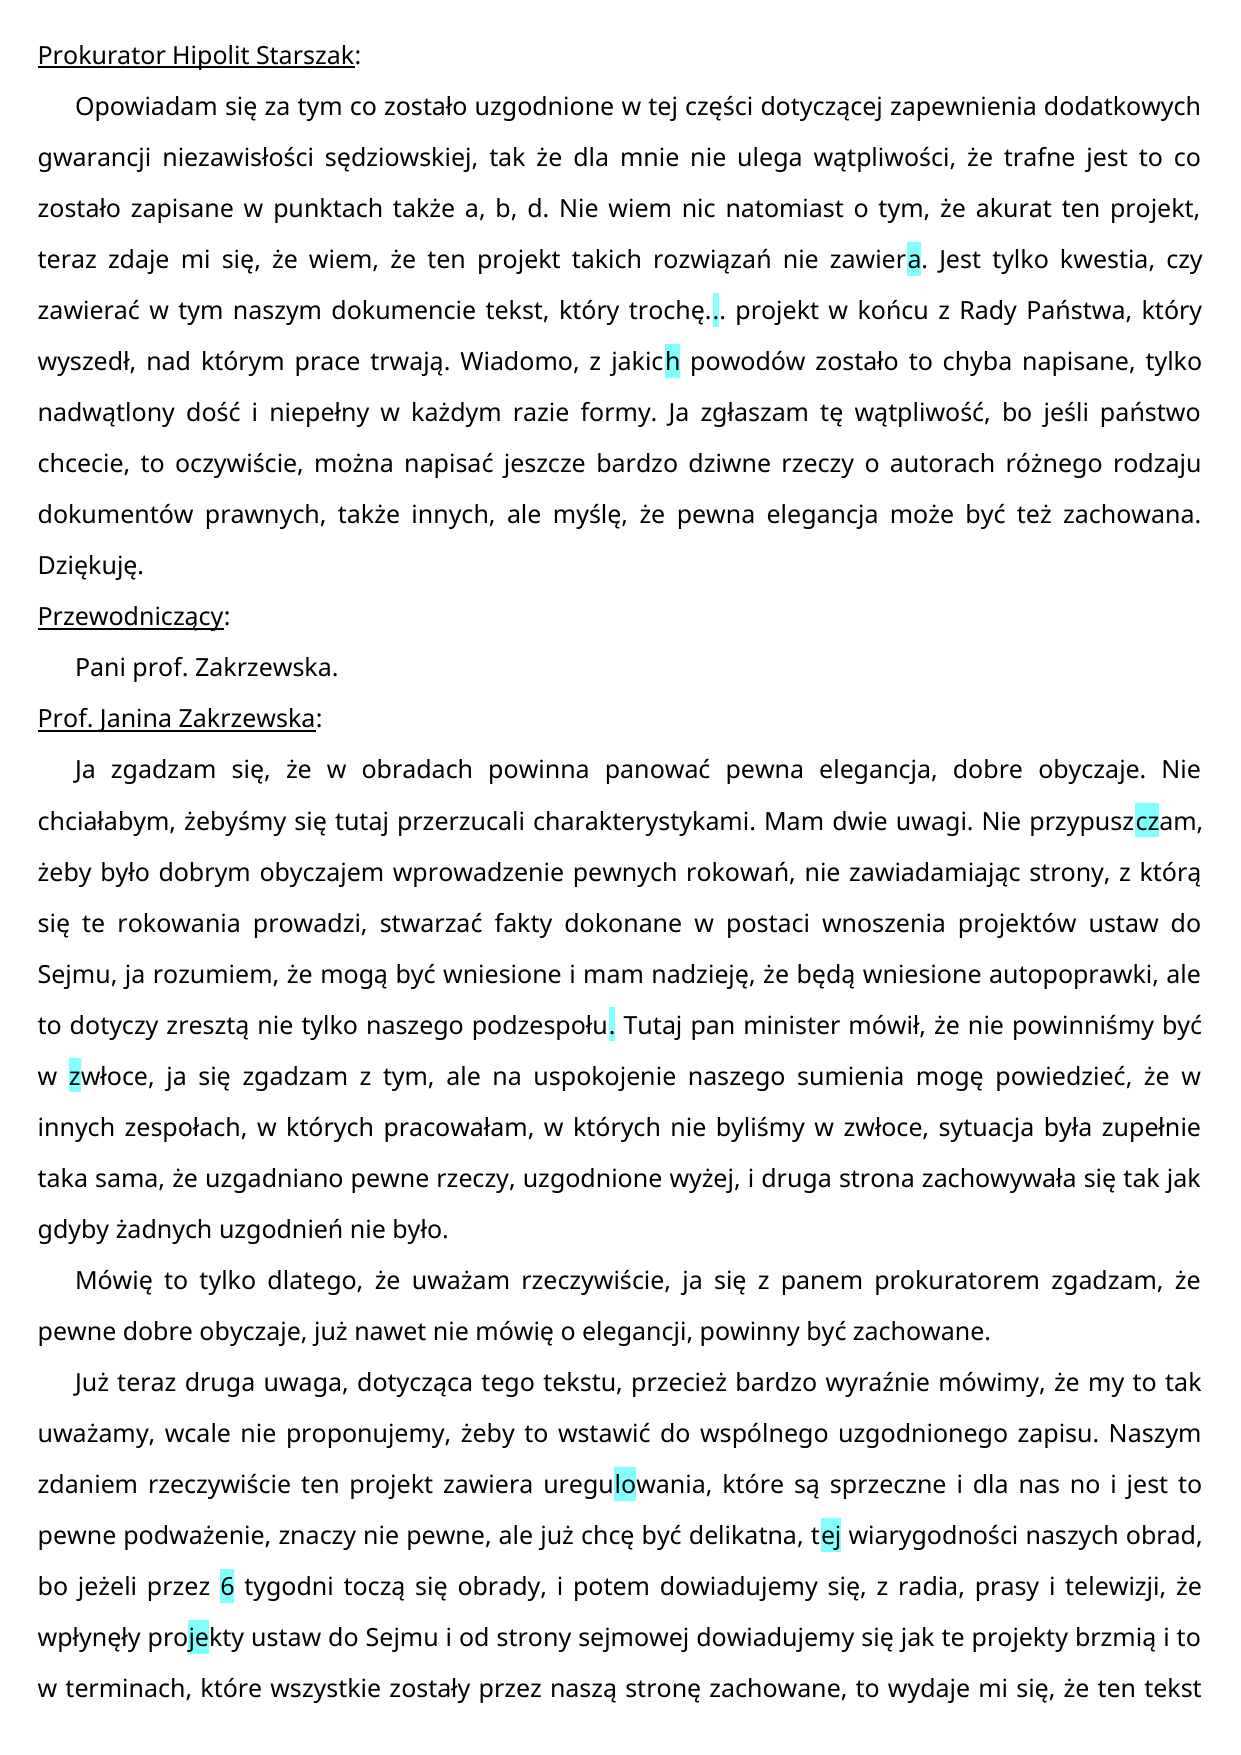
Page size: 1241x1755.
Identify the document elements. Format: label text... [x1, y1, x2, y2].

text Ja zgadzam się, że w obradach powinna panować pewna elegancja, dobre obyczaje. Nie chciałabym, żebyśmy się tutaj przerzucali charakterystykami. Mam dwie uwagi. Nie przypuszczam, żeby było dobrym obyczajem wprowadzenie pewnych rokowań, nie zawiadamiając strony, z którą się te rokowania prowadzi, stwarzać fakty dokonane w postaci wnoszenia projektów ustaw do Sejmu, ja rozumiem, że mogą być wniesione i mam nadzieję, że będą wniesione autopoprawki, ale to dotyczy zresztą nie tylko naszego podzespołu. Tutaj pan minister mówił, że nie powinniśmy być w zwłoce, ja się zgadzam z tym, ale na uspokojenie naszego sumienia mogę powiedzieć, że w innych zespołach, w których pracowałam, w których nie byliśmy w zwłoce, sytuacja była zupełnie taka sama, że uzgadniano pewne rzeczy, uzgodnione wyżej, i druga strona zachowywała się tak jak gdyby żadnych uzgodnień nie było. [37, 752, 1203, 1246]
text Prof. Janina Zakrzewska: [37, 701, 1203, 735]
text Już teraz druga uwaga, dotycząca tego tekstu, przecież bardzo wyraźnie mówimy, że my to tak uważamy, wcale nie proponujemy, żeby to wstawić do wspólnego uzgodnionego zapisu. Naszym zdaniem rzeczywiście ten projekt zawiera uregulowania, które są sprzeczne i dla nas no i jest to pewne podważenie, znaczy nie pewne, ale już chcę być delikatna, tej wiarygodności naszych obrad, bo jeżeli przez 6 tygodni toczą się obrady, i potem dowiadujemy się, z radia, prasy i telewizji, że wpłynęły projekty ustaw do Sejmu i od strony sejmowej dowiadujemy się jak te projekty brzmią i to w terminach, które wszystkie zostały przez naszą stronę zachowane, to wydaje mi się, że ten tekst [37, 1364, 1203, 1705]
text Przewodniczący: [37, 599, 1203, 633]
text Pani prof. Zakrzewska. [37, 650, 1203, 684]
text Prokurator Hipolit Starszak: [37, 37, 1203, 72]
text Opowiadam się za tym co zostało uzgodnione w tej części dotyczącej zapewnienia dodatkowych gwarancji niezawisłości sędziowskiej, tak że dla mnie nie ulega wątpliwości, że trafne jest to co zostało zapisane w punktach także a, b, d. Nie wiem nic natomiast o tym, że akurat ten projekt, teraz zdaje mi się, że wiem, że ten projekt takich rozwiązań nie zawiera. Jest tylko kwestia, czy zawierać w tym naszym dokumencie tekst, który trochę... projekt w końcu z Rady Państwa, który wyszedł, nad którym prace trwają. Wiadomo, z jakich powodów zostało to chyba napisane, tylko nadwątlony dość i niepełny w każdym razie formy. Ja zgłaszam tę wątpliwość, bo jeśli państwo chcecie, to oczywiście, można napisać jeszcze bardzo dziwne rzeczy o autorach różnego rodzaju dokumentów prawnych, także innych, ale myślę, że pewna elegancja może być też zachowana. Dziękuję. [37, 88, 1203, 582]
text Mówię to tylko dlatego, że uważam rzeczywiście, ja się z panem prokuratorem zgadzam, że pewne dobre obyczaje, już nawet nie mówię o elegancji, powinny być zachowane. [37, 1262, 1203, 1348]
